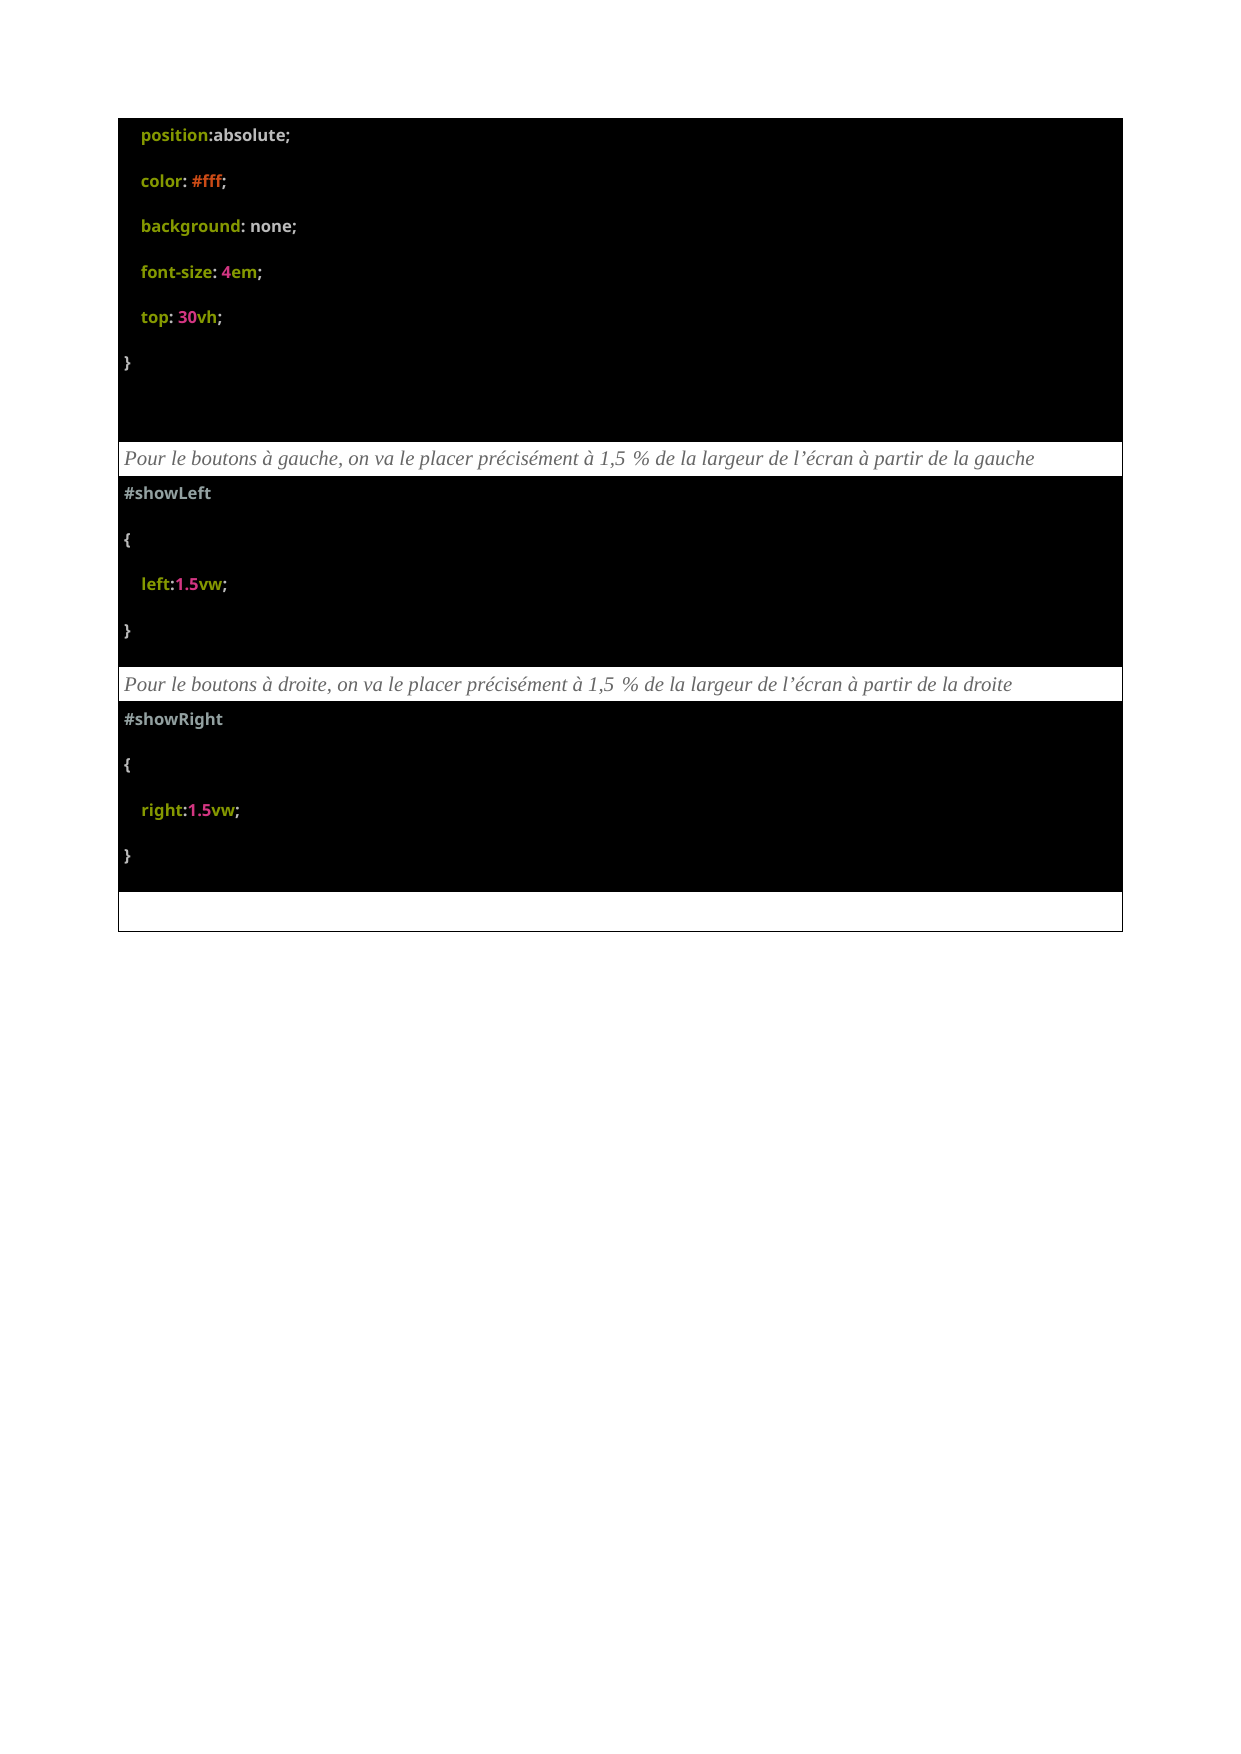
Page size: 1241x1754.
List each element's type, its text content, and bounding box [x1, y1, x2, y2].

table_cell Pour le boutons à gauche, on va le placer précisément à 1,5 % de la largeur de l’écran à partir de la gauche [119, 442, 1122, 476]
table_cell position:absolute; color: #fff; background: none; font-size: 4em; top: 30vh; } [119, 119, 1122, 441]
table_cell #showRight { right:1.5vw; } [119, 702, 1122, 891]
table_cell [119, 892, 1122, 931]
table_cell #showLeft { left:1.5vw; } [119, 477, 1122, 666]
table_cell Pour le boutons à droite, on va le placer précisément à 1,5 % de la largeur de l’écran à partir de la droite [119, 667, 1122, 701]
